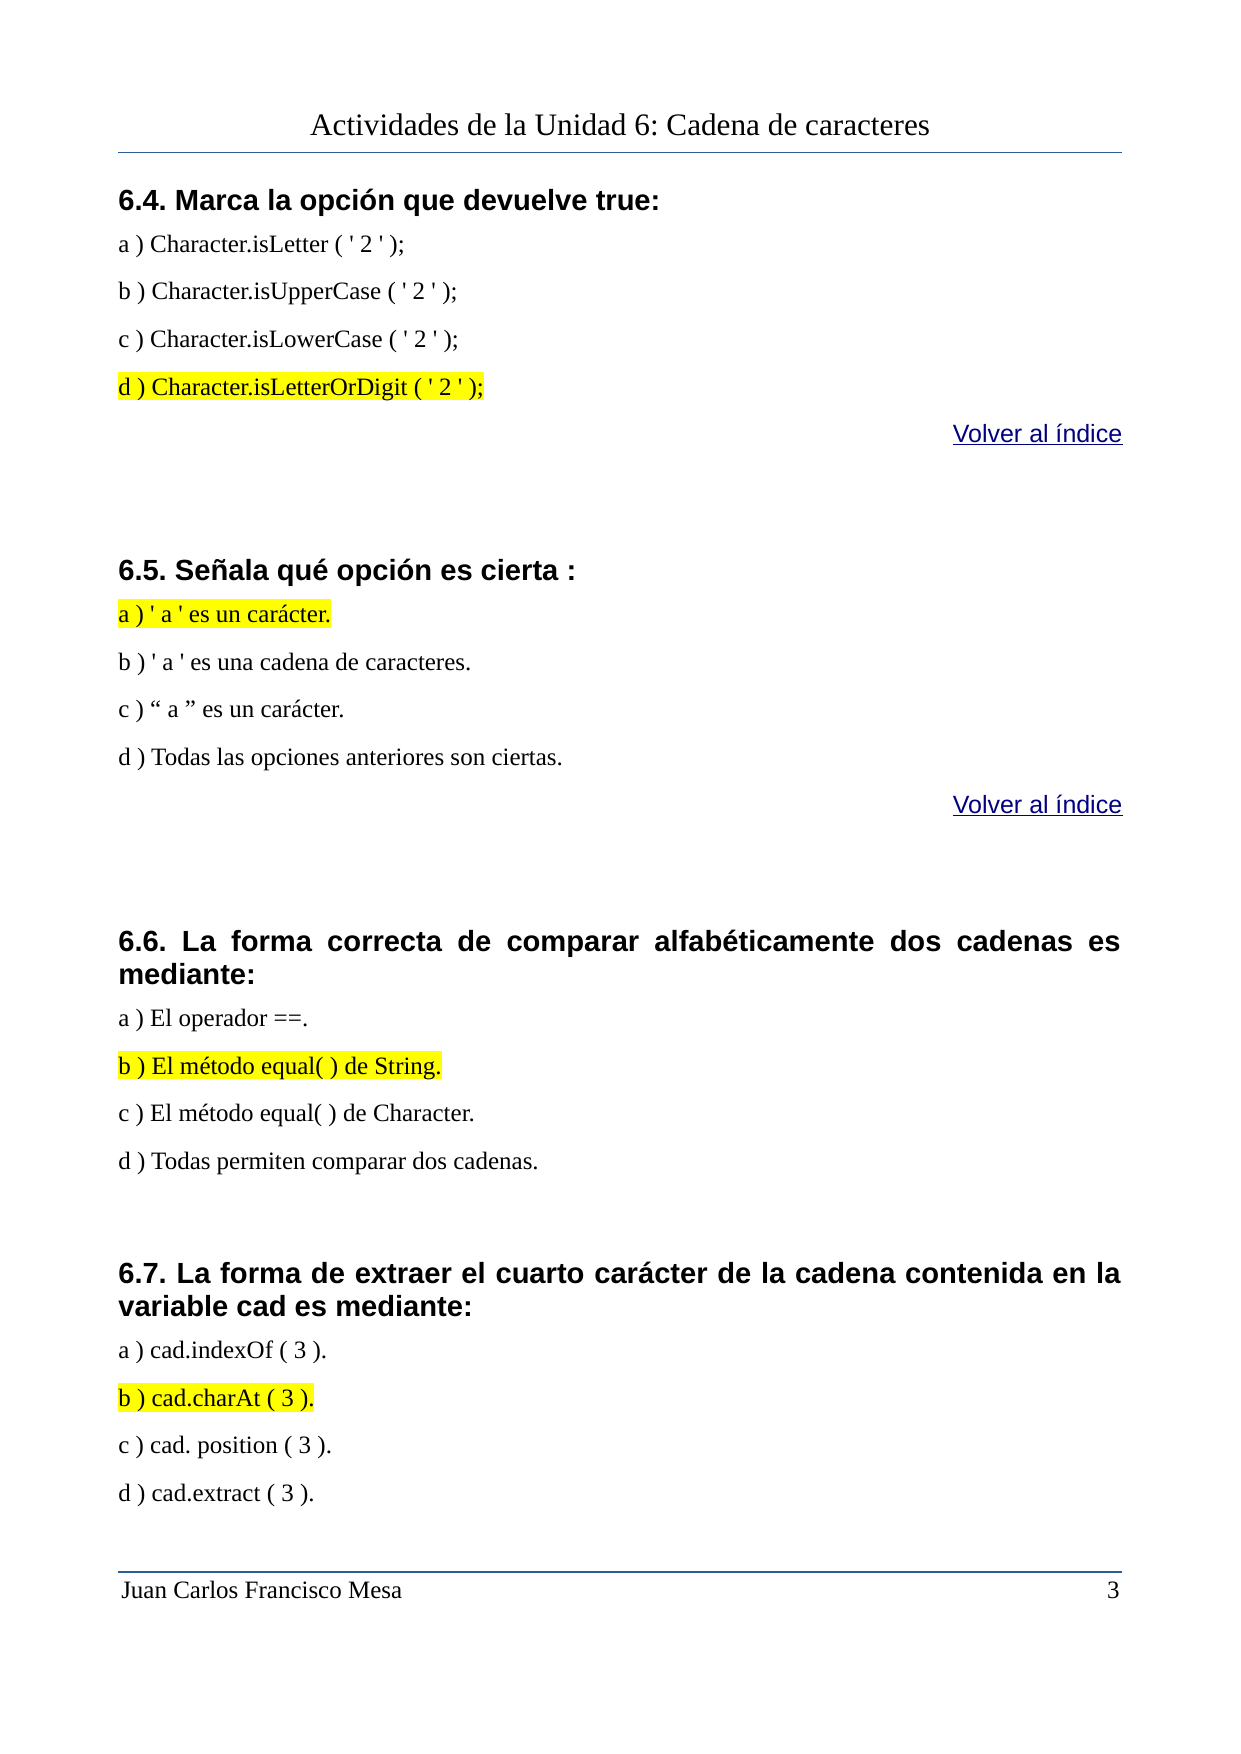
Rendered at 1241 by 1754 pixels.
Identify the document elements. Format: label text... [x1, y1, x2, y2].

text Volver al índice [118, 419, 1122, 448]
subtitle 6.6. La forma correcta de comparar alfabéticamente dos cadenas es mediante: [118, 924, 1122, 991]
text d ) Todas las opciones anteriores son ciertas. [118, 742, 1122, 771]
text c ) Character.isLowerCase ( ' 2 ' ); [118, 324, 1122, 353]
text a ) Character.isLetter ( ' 2 ' ); [118, 229, 1122, 258]
text Volver al índice [118, 790, 1122, 818]
text d ) cad.extract ( 3 ). [118, 1478, 1122, 1507]
text b ) cad.charAt ( 3 ). [118, 1383, 1122, 1412]
text a ) ' a ' es un carácter. [118, 599, 1122, 628]
text b ) El método equal( ) de String. [118, 1051, 1122, 1079]
text a ) El operador ==. [118, 1003, 1122, 1032]
text b ) Character.isUpperCase ( ' 2 ' ); [118, 276, 1122, 305]
text c ) cad. position ( 3 ). [118, 1431, 1122, 1459]
text d ) Todas permiten comparar dos cadenas. [118, 1146, 1122, 1175]
text a ) cad.indexOf ( 3 ). [118, 1335, 1122, 1364]
subtitle 6.4. Marca la opción que devuelve true: [118, 183, 1122, 216]
text d ) Character.isLetterOrDigit ( ' 2 ' ); [118, 372, 1122, 400]
text b ) ' a ' es una cadena de caracteres. [118, 647, 1122, 676]
text c ) “ a ” es un carácter. [118, 694, 1122, 723]
subtitle 6.5. Señala qué opción es cierta : [118, 553, 1122, 587]
subtitle 6.7. La forma de extraer el cuarto carácter de la cadena contenida en la variable cad es mediante: [118, 1256, 1122, 1323]
text c ) El método equal( ) de Character. [118, 1098, 1122, 1127]
